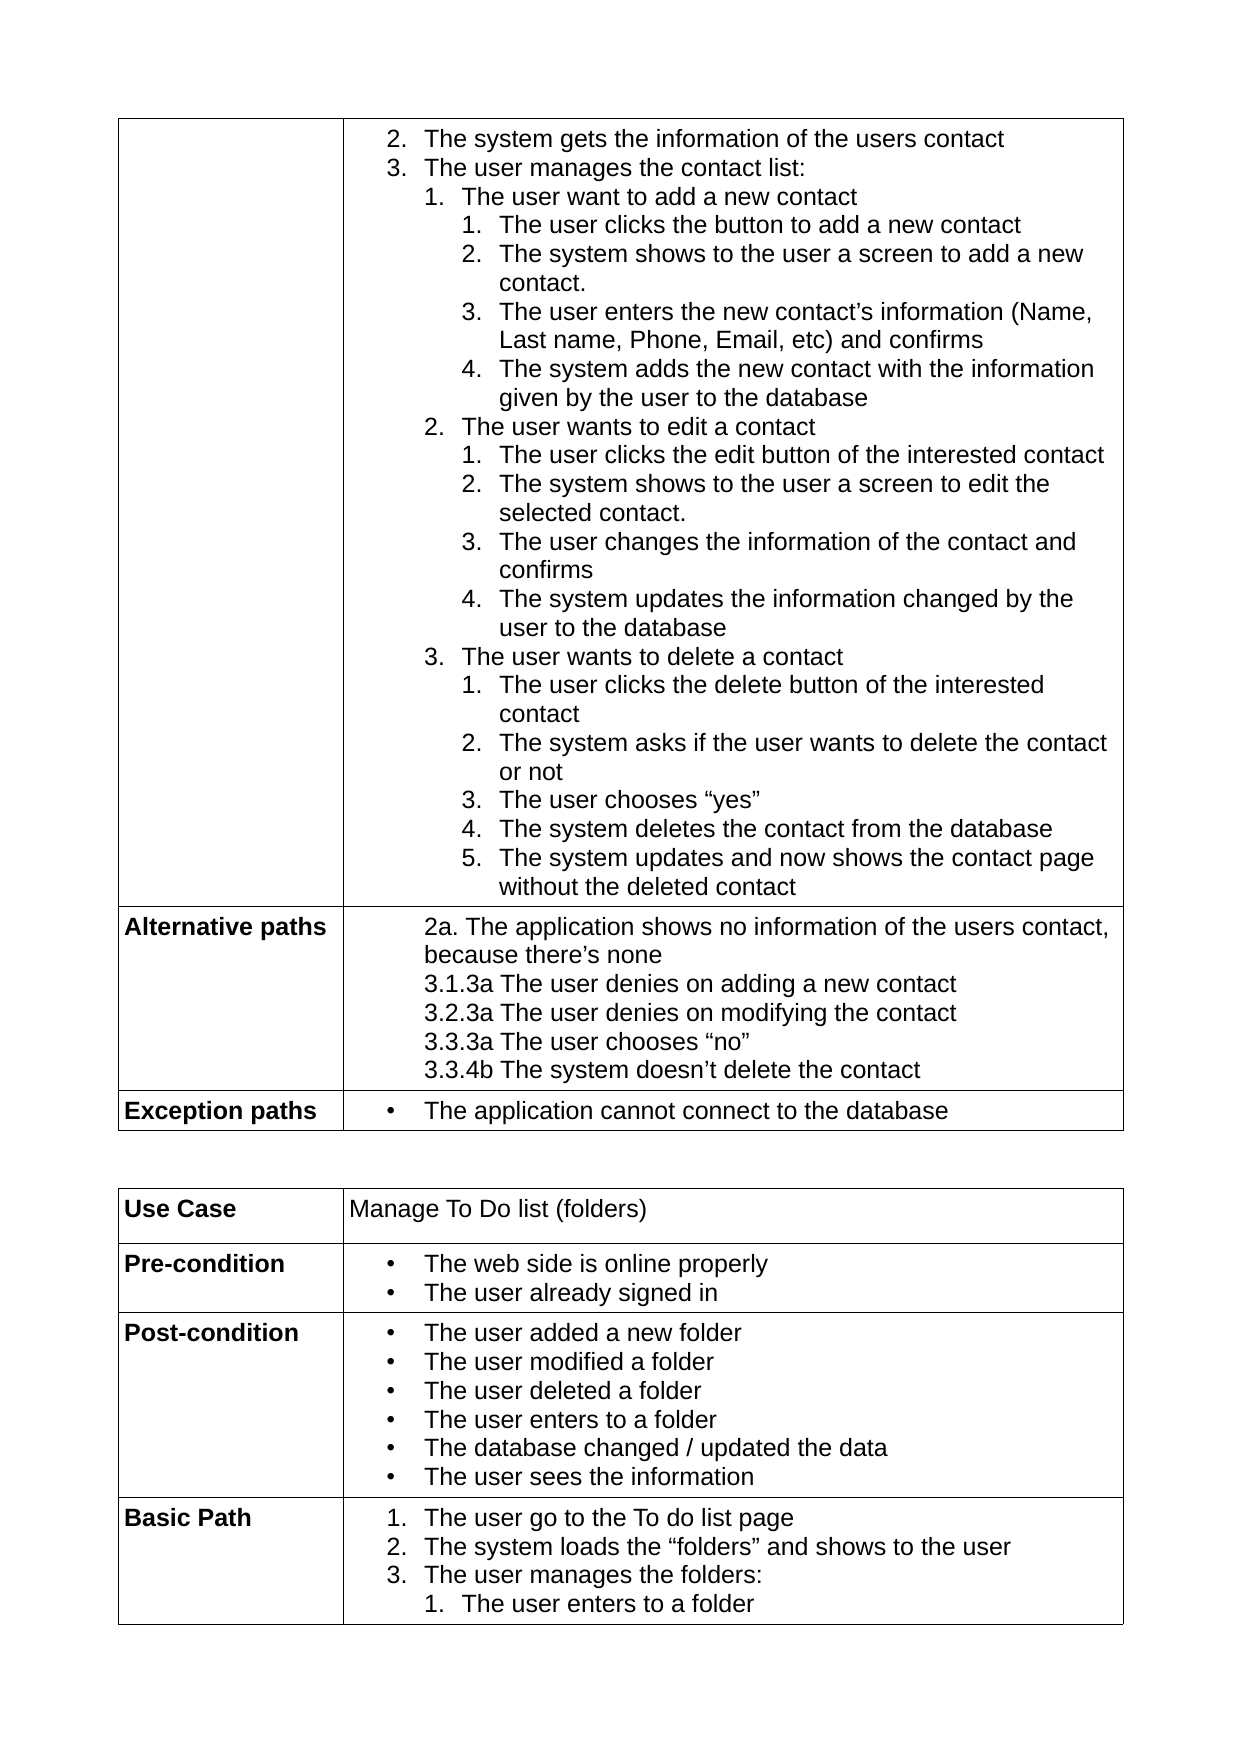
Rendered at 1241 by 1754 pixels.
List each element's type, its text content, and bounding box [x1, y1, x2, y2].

table_header Use Case [119, 1189, 343, 1243]
table_cell Alternative paths [119, 907, 343, 1090]
table_cell [119, 119, 343, 906]
table_cell The user go to the Contact List page The system gets the information of the users contact The user manages the contact list: The user want to add a new contact The user clicks the button to add a new contact The system shows to the user a screen to add a new contact. The user enters the new contact’s information (Name, Last name, Phone, Email, etc) and confirms The system adds the new contact with the information given by the user to the database The user wants to edit a contact The user clicks the edit button of the interested contact The system shows to the user a screen to edit the selected contact. The user changes the information of the contact and confirms The system updates the information changed by the user to the database The user wants to delete a contact The user clicks the delete button of the interested contact The system asks if the user wants to delete the contact or not The user chooses “yes” The system deletes the contact from the database The system updates and now shows the contact page without the deleted contact [344, 119, 1123, 906]
table_cell Exception paths [119, 1091, 343, 1130]
table_cell The user added a new folder The user modified a folder The user deleted a folder The user enters to a folder The database changed / updated the data The user sees the information [344, 1313, 1123, 1497]
table_header Manage To Do list (folders) [344, 1189, 1123, 1243]
table_cell 2a. The application shows no information of the users contact, because there’s none 3.1.3a The user denies on adding a new contact 3.2.3a The user denies on modifying the contact 3.3.3a The user chooses “no” 3.3.4b The system doesn’t delete the contact [344, 907, 1123, 1090]
table_cell Post-condition [119, 1313, 343, 1497]
table_cell The user go to the To do list page The system loads the “folders” and shows to the user The user manages the folders: The user enters to a folder The user click to the interested folder and enters The application shows the tasks within the folder The user adds a new folder The user click on add new folder The system gives to the user a form to set a name The user puts a names for the new folder and confirms The system creates a new folder and inserts into the database The user renames a folder The user clicks edit on the interested folder The system leads the user to another page The system loads the old name of the folder The user changes the old name of the folder and confirms The system updates the folder’s name and updates into the database The user deletes a folder The user click delete on the interested folder The system asks the user to delete the folder The user accepts The system deletes the folder from the database and reloads the page [344, 1498, 1123, 1623]
table_cell The web side is online properly The user already signed in [344, 1244, 1123, 1312]
table_cell Basic Path [119, 1498, 343, 1623]
table_cell Pre-condition [119, 1244, 343, 1312]
table_cell The application cannot connect to the database [344, 1091, 1123, 1130]
